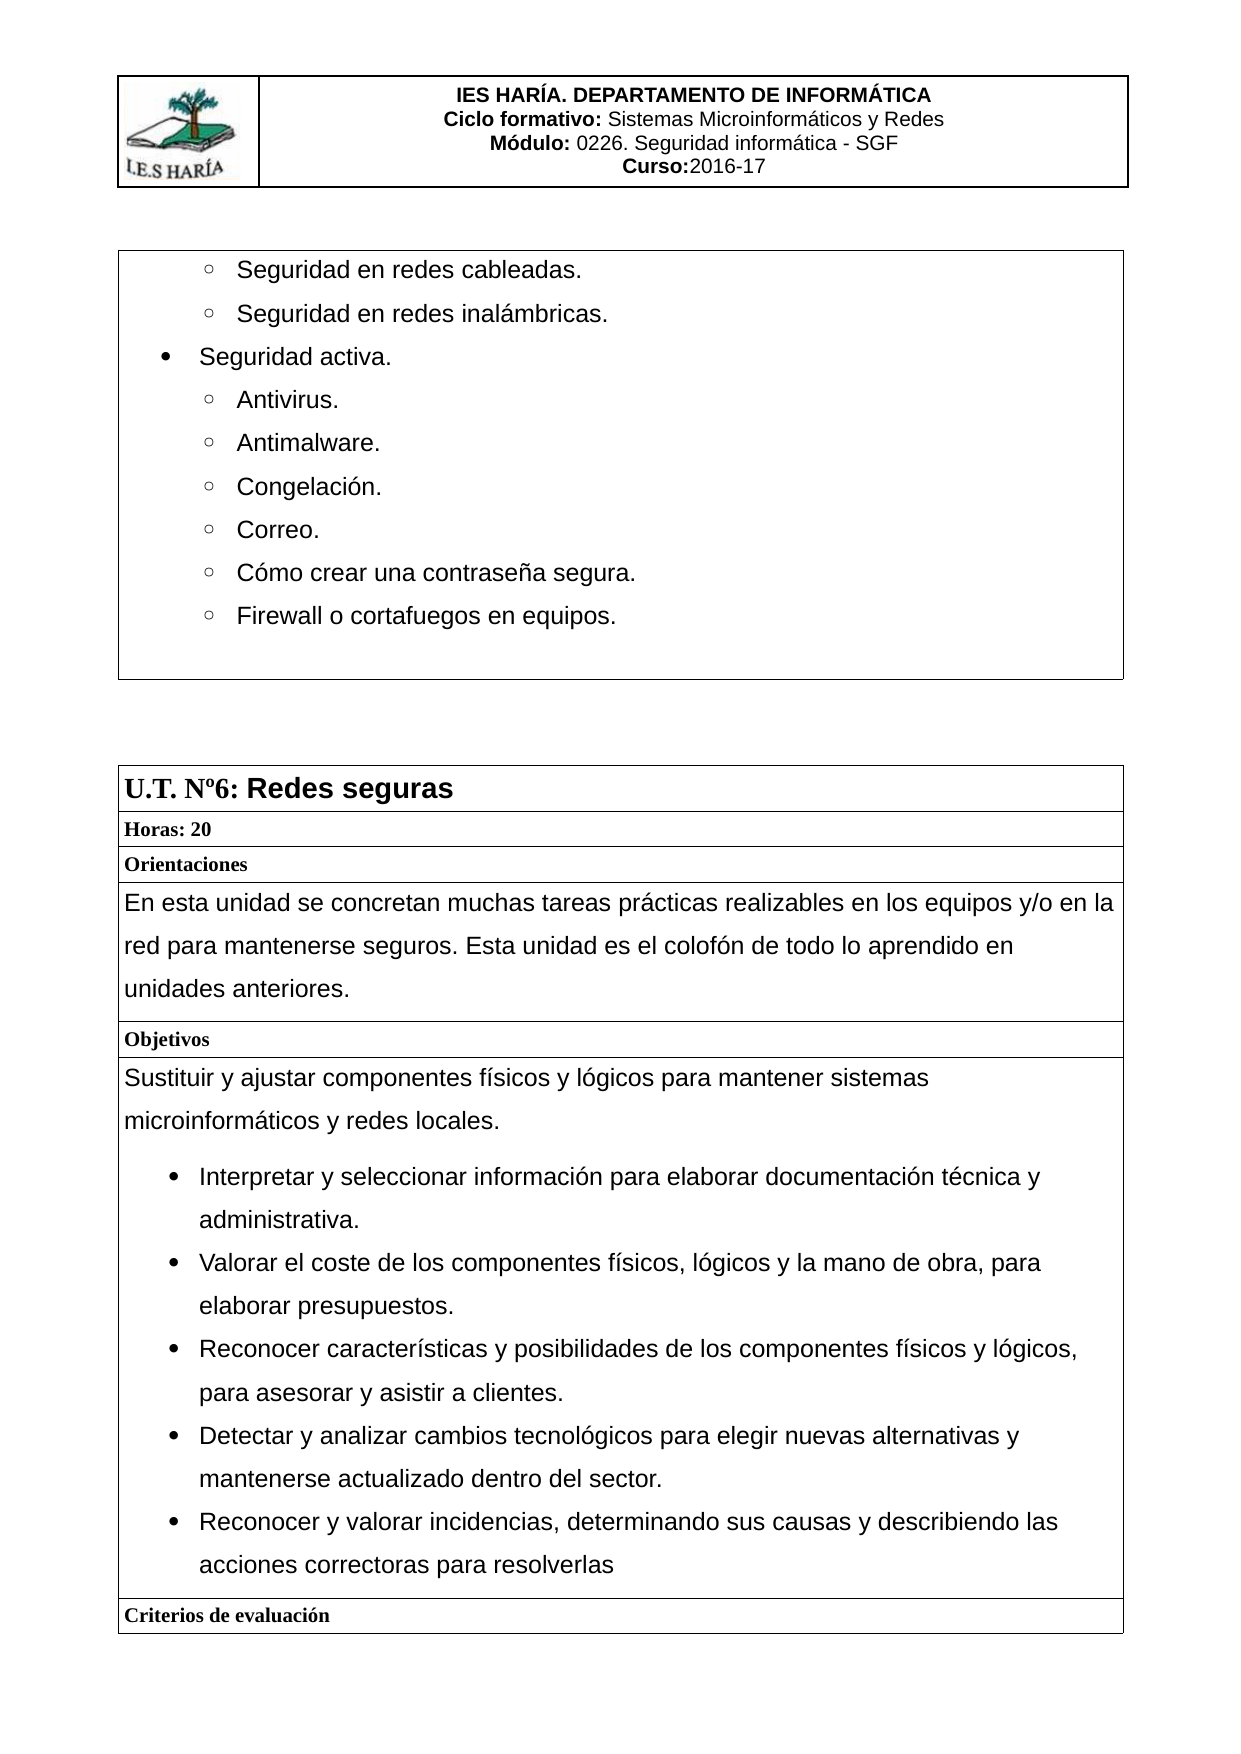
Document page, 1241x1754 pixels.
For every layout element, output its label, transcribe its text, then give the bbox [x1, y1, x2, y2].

table_header U.T. Nº6: Redes seguras [119, 766, 1123, 811]
table_cell Seguridad en redes. Protocolos seguros. Seguridad en redes cableadas. Seguridad en redes inalámbricas. Seguridad activa. Antivirus. Antimalware. Congelación. Correo. Cómo crear una contraseña segura. Firewall o cortafuegos en equipos. [119, 251, 1123, 679]
table_cell Horas: 20 [119, 812, 1123, 846]
picture [123, 82, 241, 180]
table_cell Criterios de evaluación [119, 1599, 1123, 1633]
table_cell En esta unidad se concretan muchas tareas prácticas realizables en los equipos y/o en la red para mantenerse seguros. Esta unidad es el colofón de todo lo aprendido en unidades anteriores. [119, 883, 1123, 1021]
table_cell Objetivos [119, 1022, 1123, 1057]
table_cell Orientaciones [119, 847, 1123, 882]
table_cell Sustituir y ajustar componentes físicos y lógicos para mantener sistemas microinformáticos y redes locales. Interpretar y seleccionar información para elaborar documentación técnica y administrativa. Valorar el coste de los componentes físicos, lógicos y la mano de obra, para elaborar presupuestos. Reconocer características y posibilidades de los componentes físicos y lógicos, para asesorar y asistir a clientes. Detectar y analizar cambios tecnológicos para elegir nuevas alternativas y mantenerse actualizado dentro del sector. Reconocer y valorar incidencias, determinando sus causas y describiendo las acciones correctoras para resolverlas [119, 1058, 1123, 1597]
